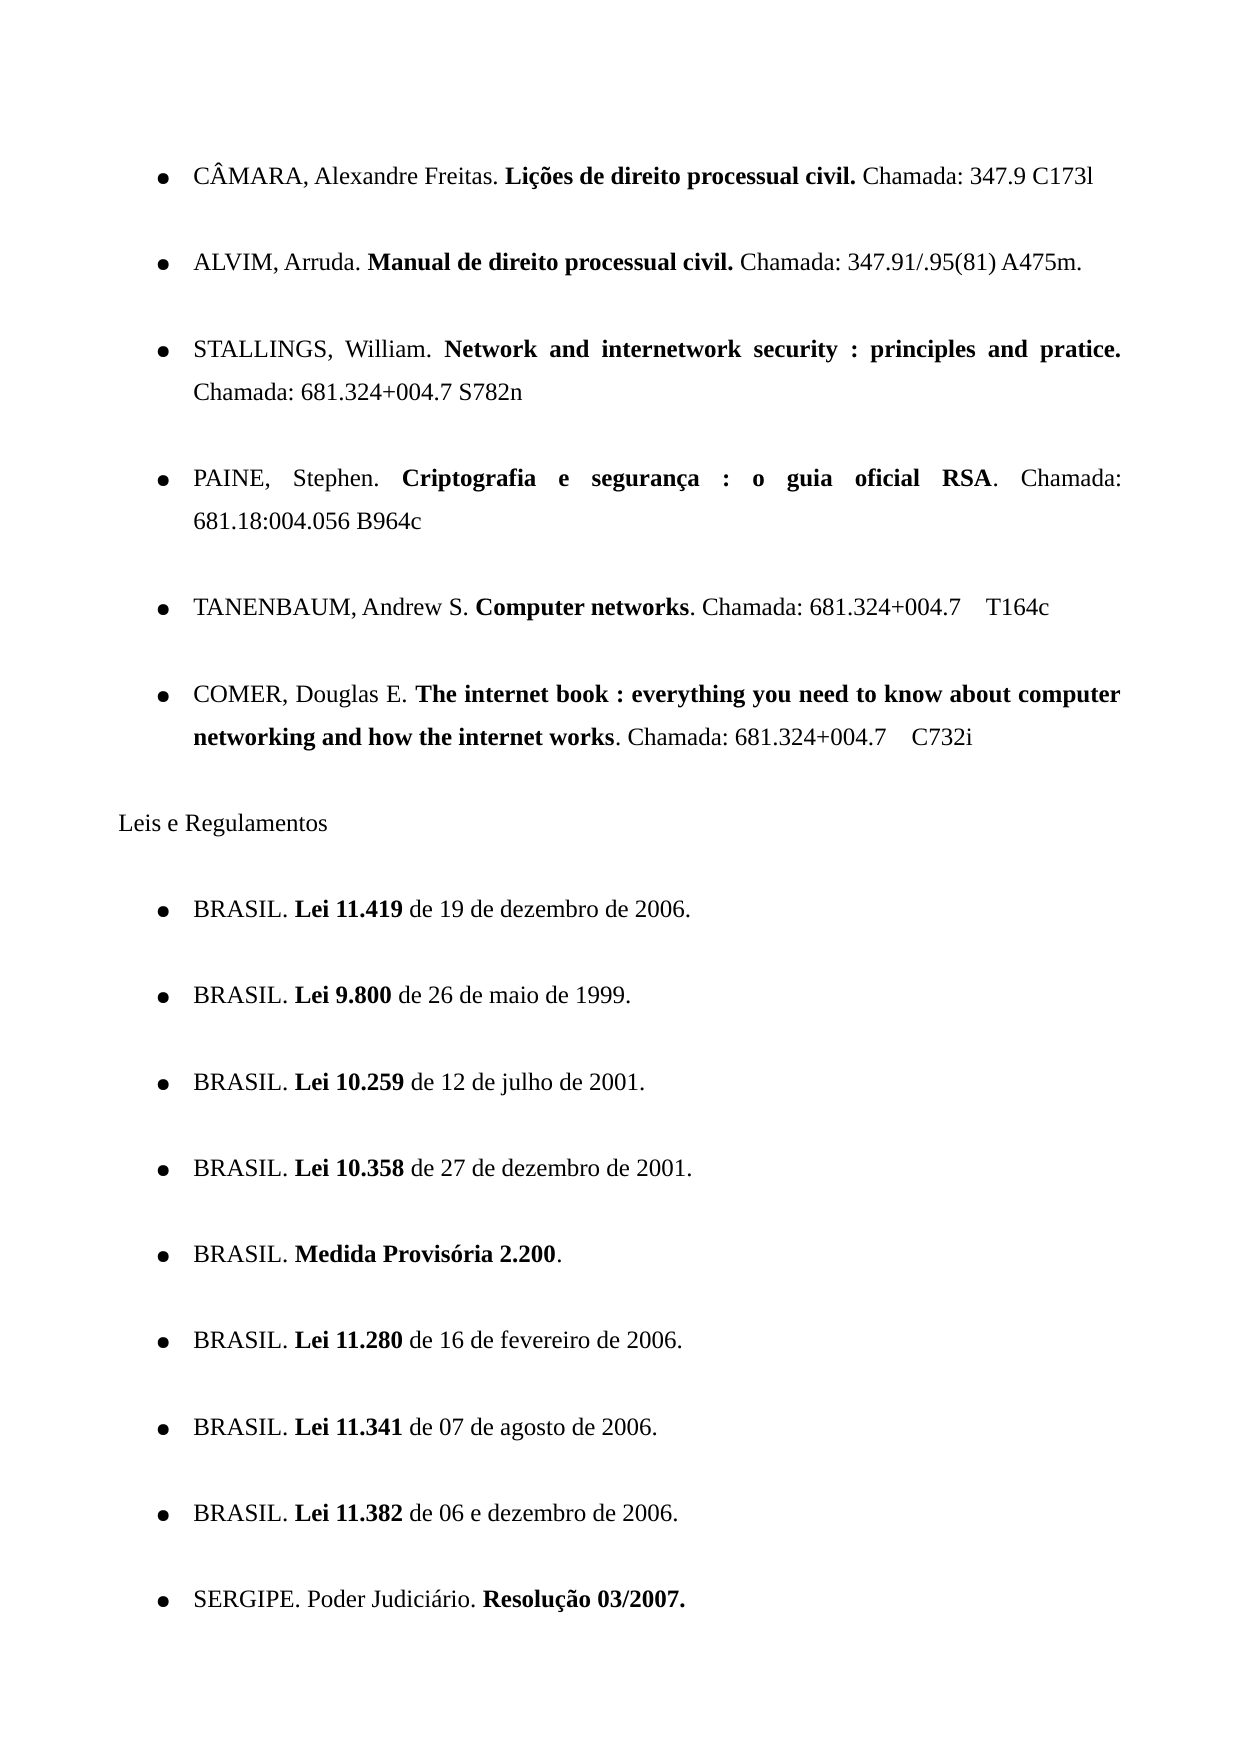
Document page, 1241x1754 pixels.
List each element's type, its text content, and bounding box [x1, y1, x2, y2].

list BRASIL. Lei 9.800 de 26 de maio de 1999. [156, 981, 1122, 1009]
list PAINE, Stephen. Criptografia e segurança : o guia oficial RSA. Chamada: 681.18:004.056 B964c [156, 463, 1122, 535]
list BRASIL. Lei 11.341 de 07 de agosto de 2006. [156, 1412, 1122, 1441]
list BRASIL. Lei 11.280 de 16 de fevereiro de 2006. [156, 1326, 1122, 1354]
list COMER, Douglas E. The internet book : everything you need to know about computer networking and how the internet works. Chamada: 681.324+004.7 C732i [156, 679, 1122, 751]
list BRASIL. Lei 10.259 de 12 de julho de 2001. [156, 1067, 1122, 1096]
text Leis e Regulamentos [118, 808, 1122, 837]
list BRASIL. Lei 10.358 de 27 de dezembro de 2001. [156, 1153, 1122, 1182]
list STALLINGS, William. Network and internetwork security : principles and pratice. Chamada: 681.324+004.7 S782n [156, 334, 1122, 406]
list TANENBAUM, Andrew S. Computer networks. Chamada: 681.324+004.7 T164c [156, 592, 1122, 621]
list BRASIL. Lei 11.382 de 06 e dezembro de 2006. [156, 1498, 1122, 1527]
list CÂMARA, Alexandre Freitas. Lições de direito processual civil. Chamada: 347.9 C173l [156, 161, 1122, 190]
list ALVIM, Arruda. Manual de direito processual civil. Chamada: 347.91/.95(81) A475m. [156, 247, 1122, 276]
list SERGIPE. Poder Judiciário. Resolução 03/2007. [156, 1584, 1122, 1613]
list BRASIL. Medida Provisória 2.200. [156, 1239, 1122, 1268]
list BRASIL. Lei 11.419 de 19 de dezembro de 2006. [156, 894, 1122, 923]
